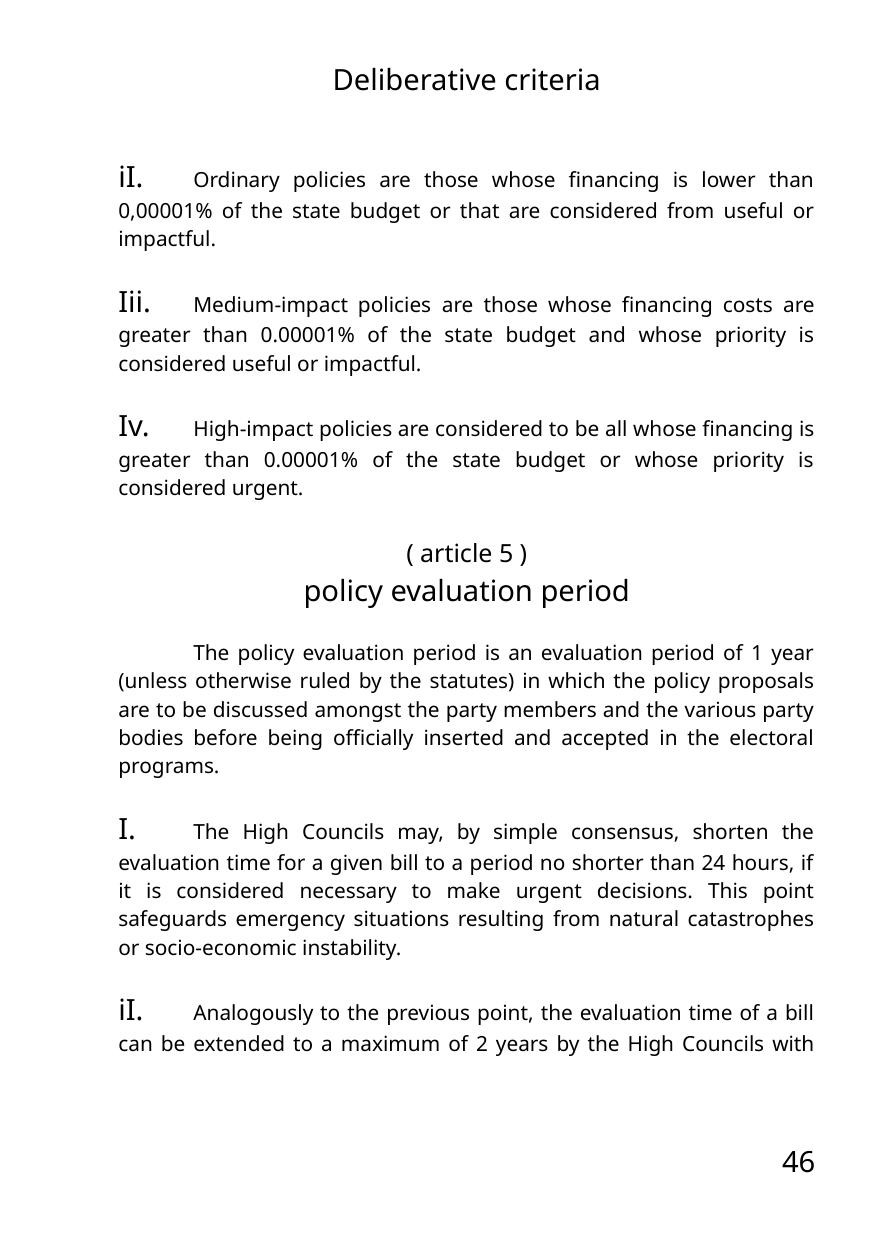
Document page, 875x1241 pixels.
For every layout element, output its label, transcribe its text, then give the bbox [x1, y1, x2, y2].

text ( article 5 ) [118, 536, 815, 570]
text iI. Ordinary policies are those whose financing is lower than 0,00001% of the state budget or that are considered from useful or impactful. [118, 156, 815, 253]
text iI. Analogously to the previous point, the evaluation time of a bill can be extended to a maximum of 2 years by the High Councils with [118, 989, 815, 1058]
text I. The High Councils may, by simple consensus, shorten the evaluation time for a given bill to a period no shorter than 24 hours, if it is considered necessary to make urgent decisions. This point safeguards emergency situations resulting from natural catastrophes or socio-economic instability. [118, 808, 815, 961]
text The policy evaluation period is an evaluation period of 1 year (unless otherwise ruled by the statutes) in which the policy proposals are to be discussed amongst the party members and the various party bodies before being officially inserted and accepted in the electoral programs. [118, 638, 815, 780]
text Iii. Medium-impact policies are those whose financing costs are greater than 0.00001% of the state budget and whose priority is considered useful or impactful. [118, 281, 815, 377]
text Iv. High-impact policies are considered to be all whose financing is greater than 0.00001% of the state budget or whose priority is considered urgent. [118, 405, 815, 502]
text policy evaluation period [118, 570, 815, 610]
